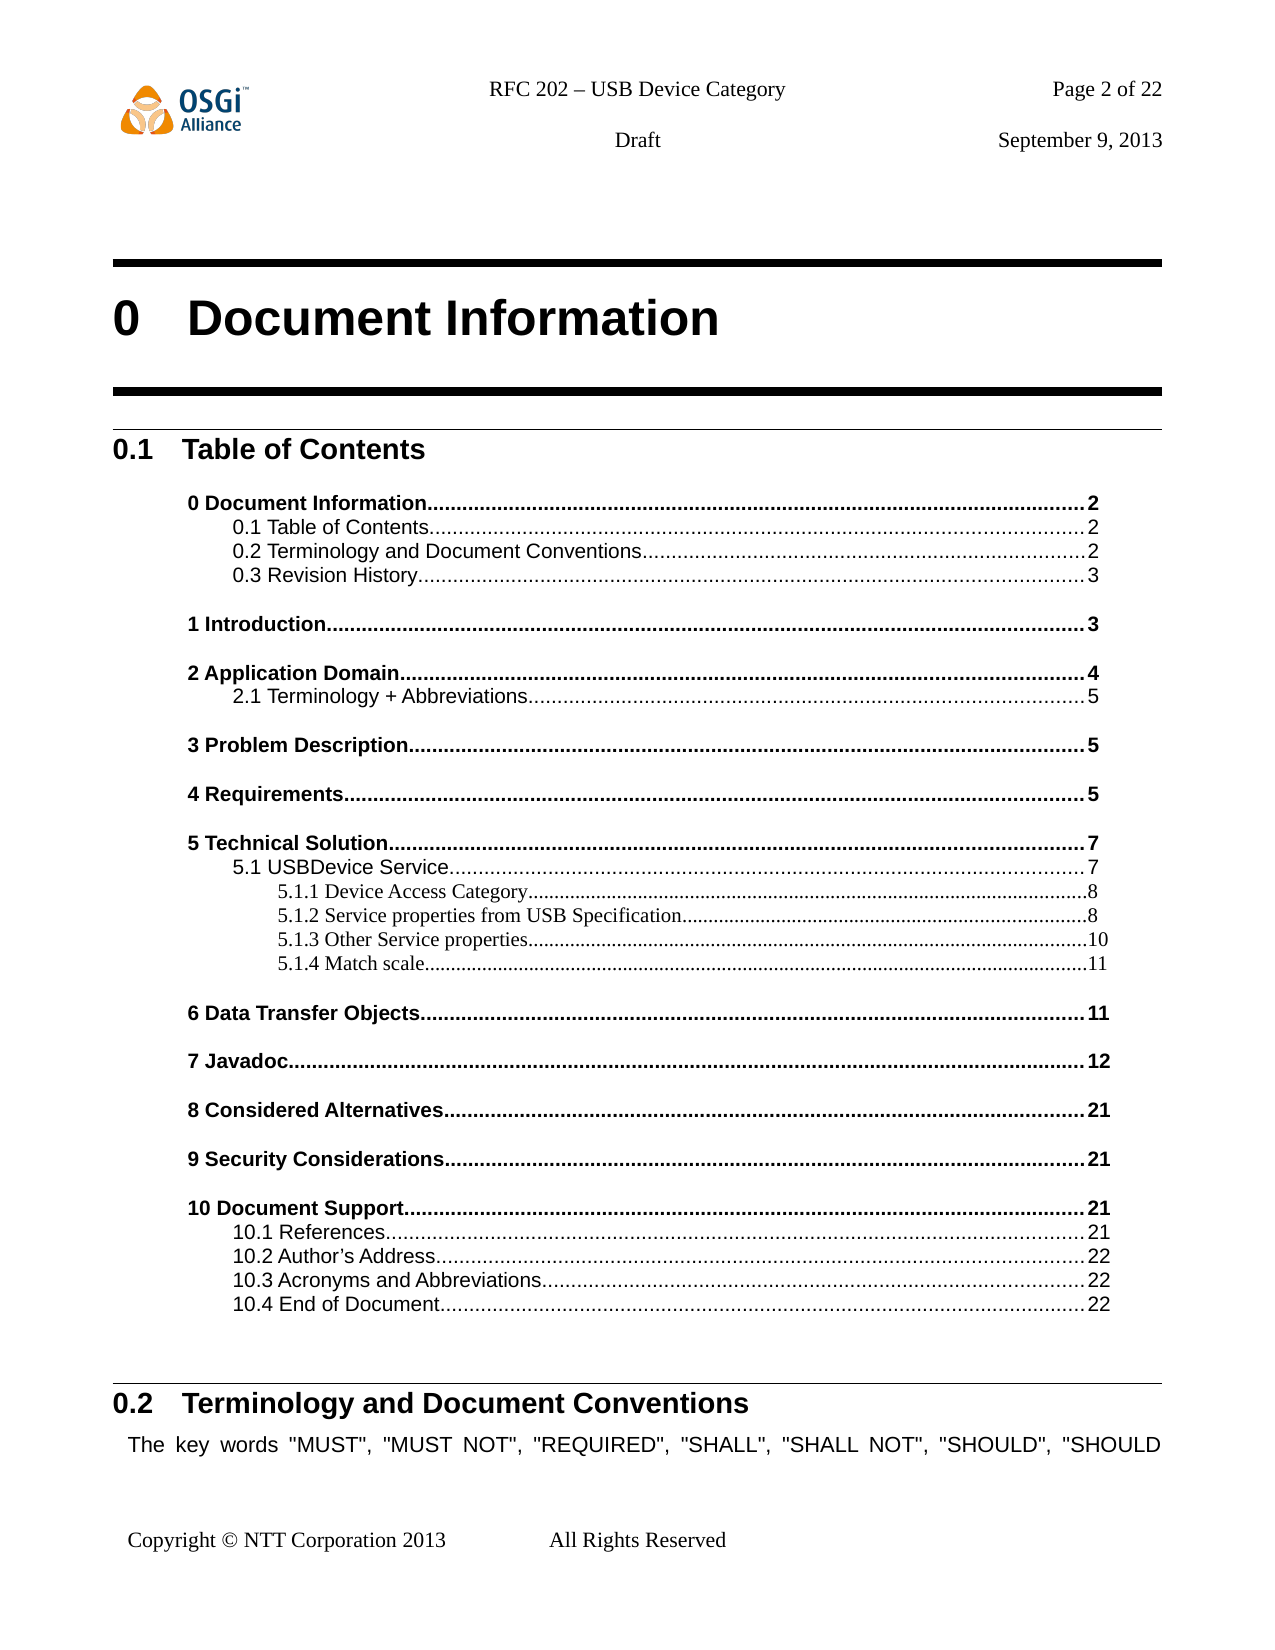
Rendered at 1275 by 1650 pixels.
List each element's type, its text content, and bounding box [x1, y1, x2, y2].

text 0.2 Terminology and Document Conventions 2 [232, 538, 1162, 562]
text 6 Data Transfer Objects 11 [187, 1000, 1162, 1024]
text 8 Considered Alternatives 21 [187, 1098, 1162, 1122]
subtitle Table of Contents [112, 430, 1162, 466]
text 7 Javadoc 12 [187, 1049, 1162, 1073]
text 5.1.4 Match scale 11 [277, 951, 1162, 975]
text 10.3 Acronyms and Abbreviations 22 [232, 1268, 1162, 1292]
text 1 Introduction 3 [187, 611, 1162, 635]
subtitle Terminology and Document Conventions [112, 1384, 1162, 1419]
text 10.1 References 21 [232, 1220, 1162, 1244]
text 9 Security Considerations 21 [187, 1147, 1162, 1171]
text 5.1.1 Device Access Category 8 [277, 879, 1162, 903]
text 2 Application Domain 4 [187, 660, 1162, 684]
text 10.2 Author’s Address 22 [232, 1244, 1162, 1268]
picture [113, 78, 257, 142]
text 0 Document Information 2 [187, 491, 1162, 514]
text 4 Requirements 5 [187, 782, 1162, 806]
text 5.1 USBDevice Service 7 [232, 855, 1162, 879]
text 10 Document Support 21 [187, 1196, 1162, 1220]
text 3 Problem Description 5 [187, 733, 1162, 757]
text The key words "MUST", "MUST NOT", "REQUIRED", "SHALL", "SHALL NOT", "SHOULD", "SHOULD [112, 1432, 1162, 1457]
text 5 Technical Solution 7 [187, 831, 1162, 855]
text 5.1.2 Service properties from USB Specification 8 [277, 903, 1162, 927]
text 0.3 Revision History 3 [232, 562, 1162, 586]
subtitle Document Information [112, 260, 1162, 396]
text 0.1 Table of Contents 2 [232, 514, 1162, 538]
text 2.1 Terminology + Abbreviations 5 [232, 684, 1162, 708]
text 5.1.3 Other Service properties 10 [277, 927, 1162, 951]
text 10.4 End of Document 22 [232, 1292, 1162, 1316]
